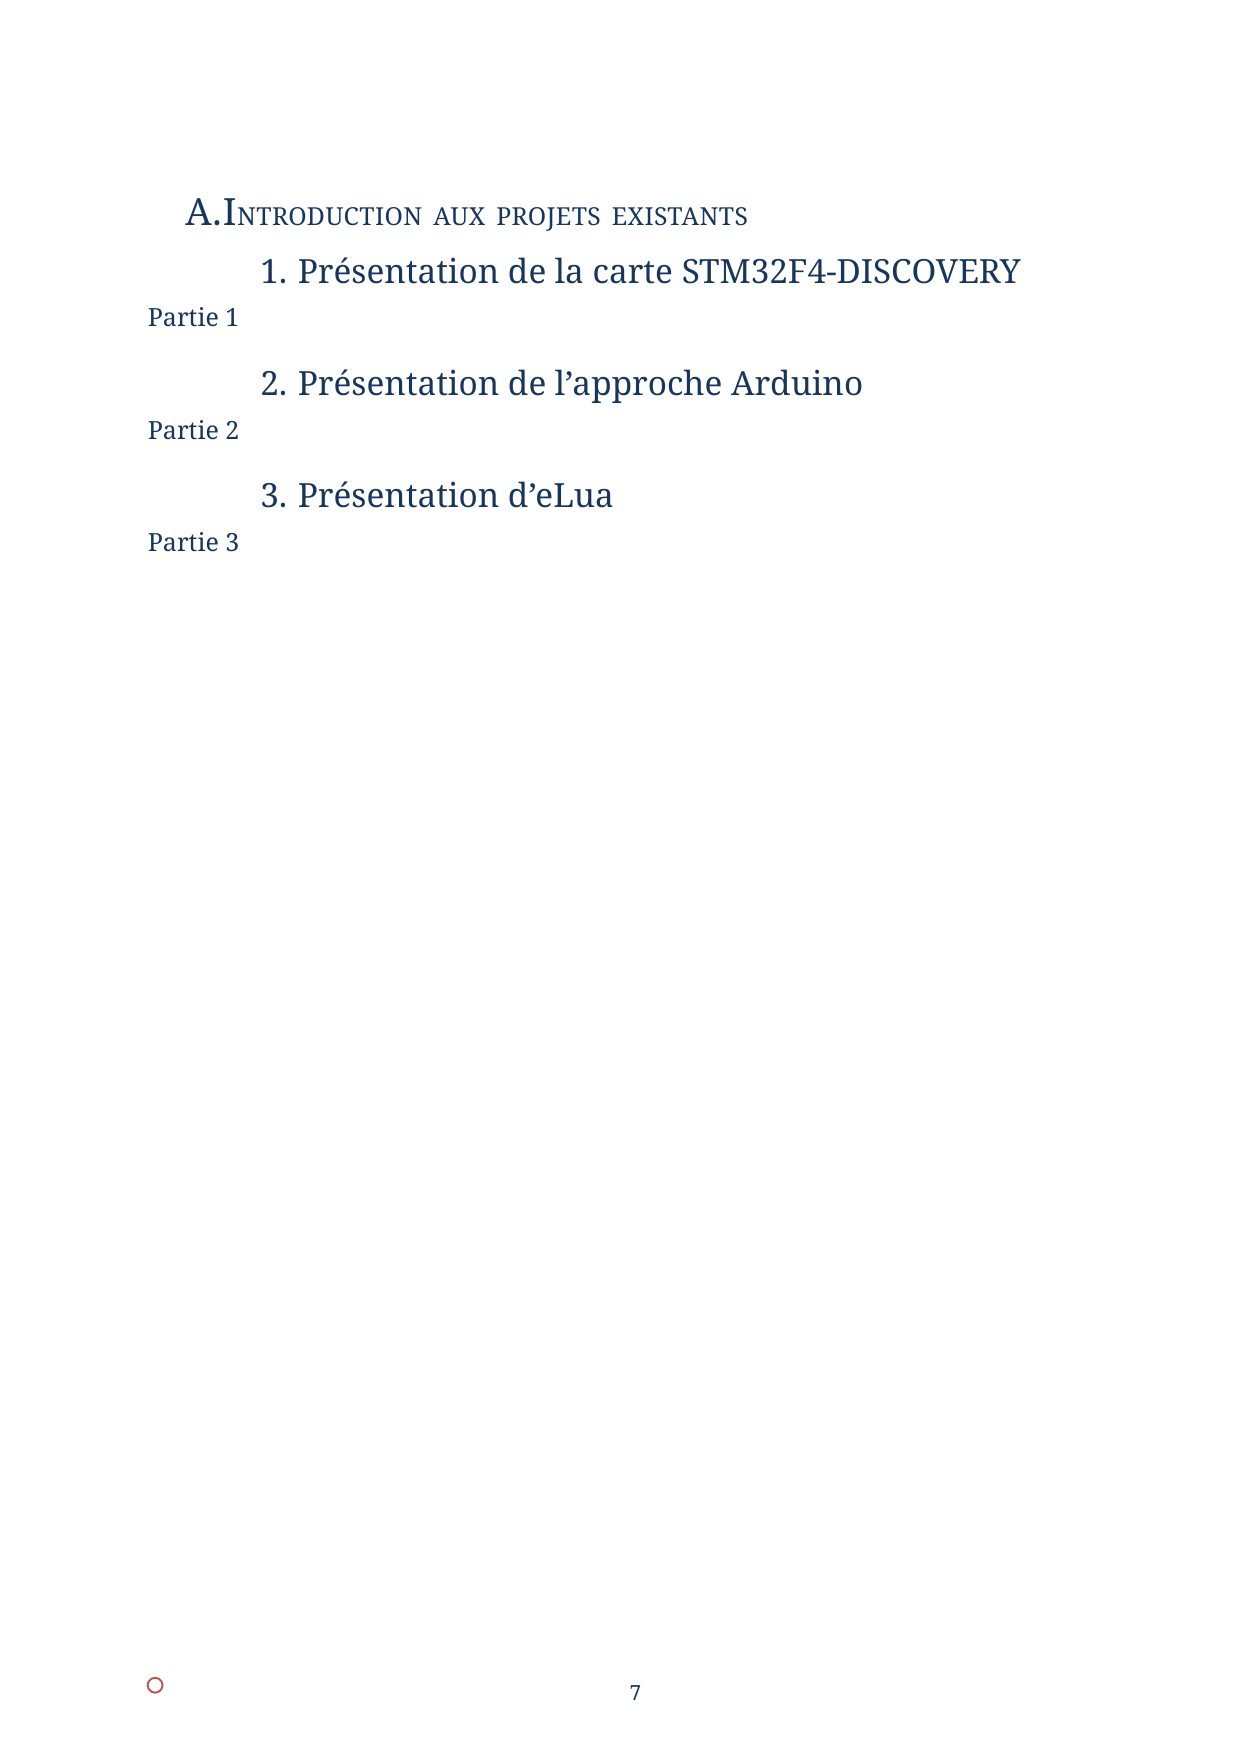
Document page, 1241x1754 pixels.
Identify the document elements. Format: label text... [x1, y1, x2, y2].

subtitle Présentation d’eLua [260, 472, 1093, 518]
text Partie 2 [148, 412, 1093, 446]
subtitle Introduction aux projets existants [185, 185, 1093, 236]
subtitle Présentation de l’approche Arduino [260, 360, 1093, 406]
text Partie 1 [148, 300, 1093, 334]
subtitle Présentation de la carte STM32F4-DISCOVERY [260, 248, 1093, 293]
text Partie 3 [148, 524, 1093, 558]
